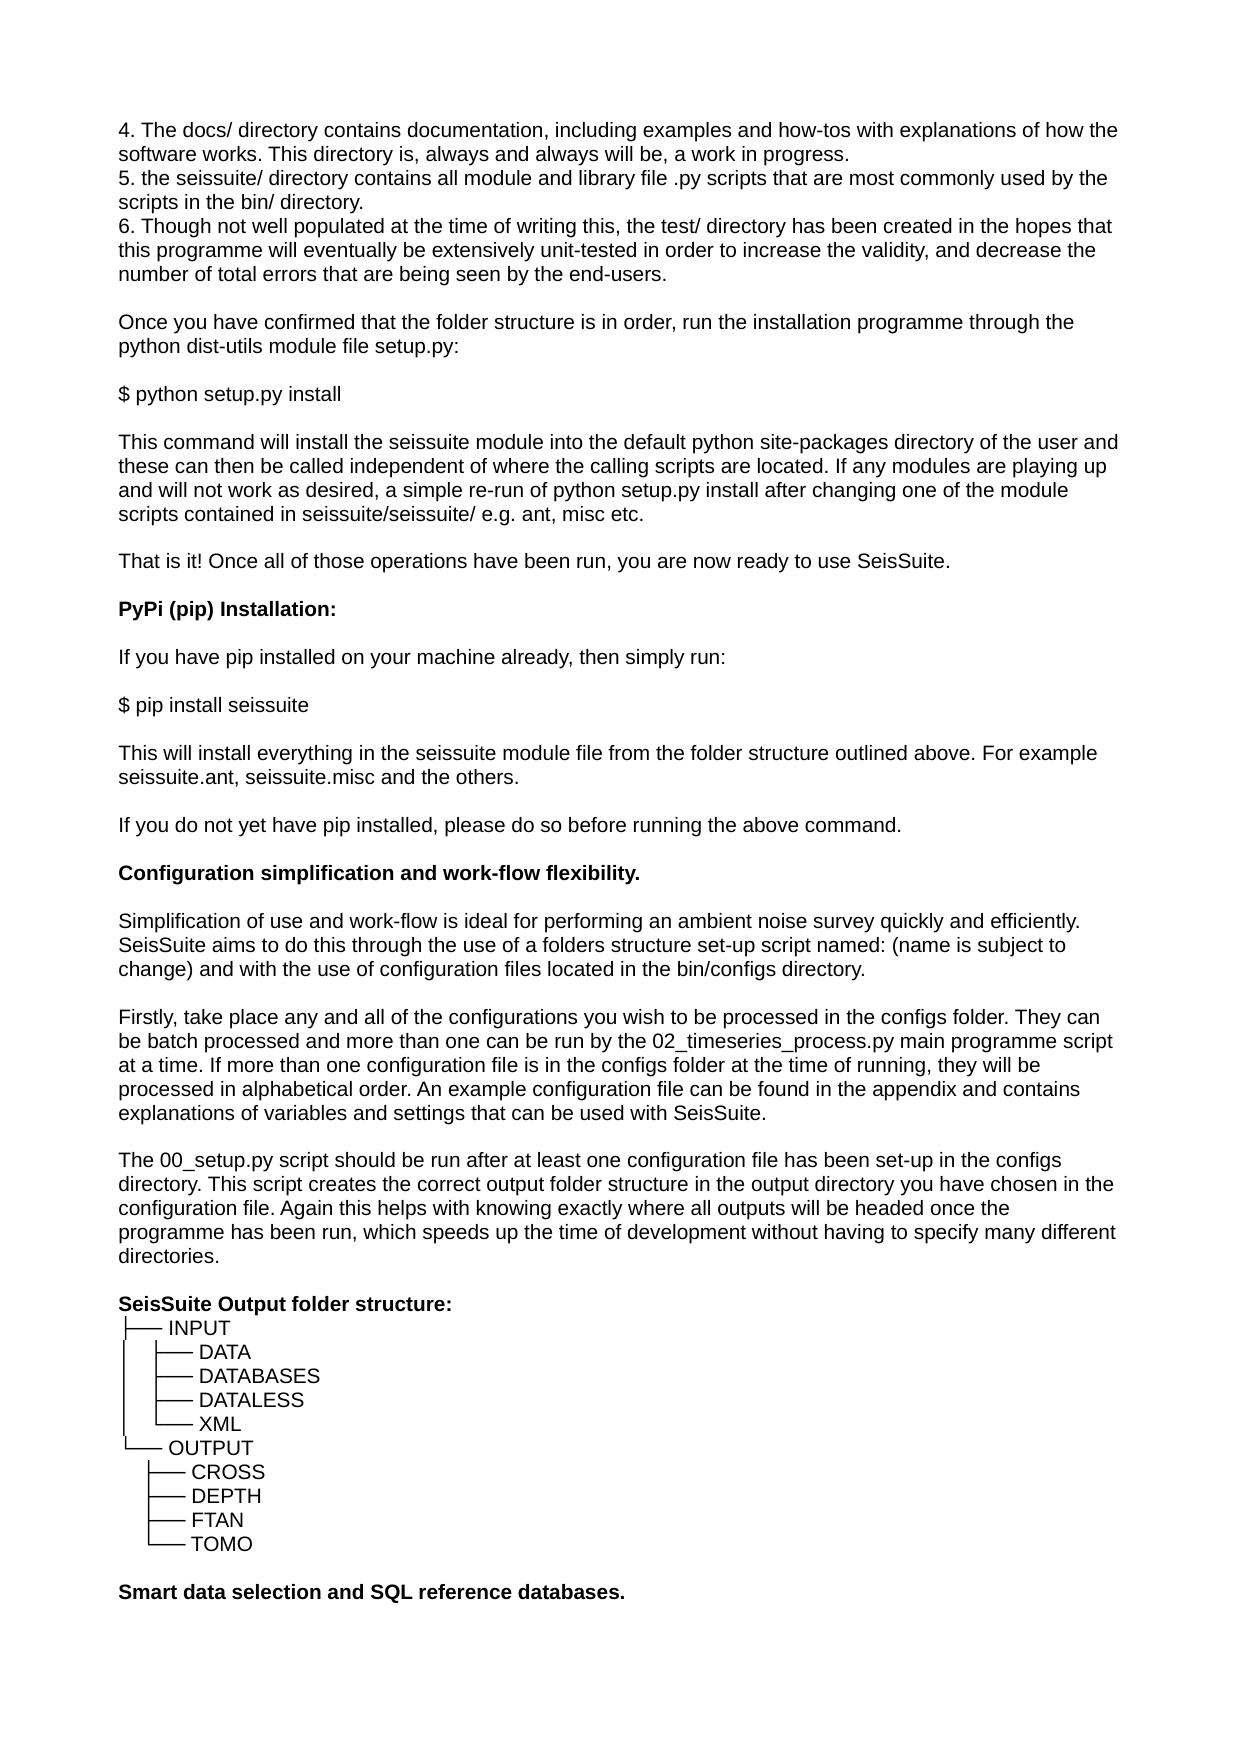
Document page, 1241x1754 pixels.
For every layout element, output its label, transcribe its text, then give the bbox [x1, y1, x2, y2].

text └── OUTPUT [118, 1436, 1122, 1460]
text If you do not yet have pip installed, please do so before running the above command. [118, 813, 1122, 837]
text │ └── XML [124, 1412, 1122, 1436]
text │ ├── DATABASES [156, 1364, 1122, 1388]
text └── TOMO [118, 1532, 1122, 1556]
text If you have pip installed on your machine already, then simply run: [118, 645, 1122, 669]
text │ ├── DATALESS [156, 1388, 1122, 1412]
text This command will install the seissuite module into the default python site-packages directory of the user and these can then be called independent of where the calling scripts are located. If any modules are playing up and will not work as desired, a simple re-run of python setup.py install after changing one of the module scripts contained in seissuite/seissuite/ e.g. ant, misc etc. [118, 429, 1122, 525]
text ├── DEPTH [118, 1484, 148, 1508]
text 5. the seissuite/ directory contains all module and library file .py scripts that are most commonly used by the scripts in the bin/ directory. [118, 166, 1122, 214]
text Simplification of use and work-flow is ideal for performing an ambient noise survey quickly and efficiently. SeisSuite aims to do this through the use of a folders structure set-up script named: (name is subject to change) and with the use of configuration files located in the bin/configs directory. [118, 909, 1122, 981]
text ├── DEPTH [149, 1484, 1122, 1508]
text $ python setup.py install [118, 382, 1122, 406]
text $ pip install seissuite [118, 693, 1122, 717]
text ├── FTAN [149, 1508, 1122, 1532]
text │ ├── DATA [124, 1340, 155, 1364]
text │ ├── DATABASES [124, 1364, 155, 1388]
text That is it! Once all of those operations have been run, you are now ready to use SeisSuite. [118, 549, 1122, 573]
text The 00_setup.py script should be run after at least one configuration file has been set-up in the configs directory. This script creates the correct output folder structure in the output directory you have chosen in the configuration file. Again this helps with knowing exactly where all outputs will be headed once the programme has been run, which speeds up the time of development without having to specify many different directories. [118, 1148, 1122, 1268]
text ├── CROSS [118, 1460, 148, 1484]
text Firstly, take place any and all of the configurations you wish to be processed in the configs folder. They can be batch processed and more than one can be run by the 02_timeseries_process.py main programme script at a time. If more than one configuration file is in the configs folder at the time of running, they will be processed in alphabetical order. An example configuration file can be found in the appendix and contains explanations of variables and settings that can be used with SeisSuite. [118, 1004, 1122, 1124]
text SeisSuite Output folder structure: [118, 1292, 1122, 1316]
text Smart data selection and SQL reference databases. [118, 1579, 1122, 1603]
text Configuration simplification and work-flow flexibility. [118, 861, 1122, 885]
text 4. The docs/ directory contains documentation, including examples and how-tos with explanations of how the software works. This directory is, always and always will be, a work in progress. [118, 118, 1122, 166]
text │ ├── DATA [156, 1340, 1122, 1364]
text 6. Though not well populated at the time of writing this, the test/ directory has been created in the hopes that this programme will eventually be extensively unit-tested in order to increase the validity, and decrease the number of total errors that are being seen by the end-users. [118, 214, 1122, 286]
text │ ├── DATALESS [124, 1388, 155, 1412]
text Once you have confirmed that the folder structure is in order, run the installation programme through the python dist-utils module file setup.py: [118, 310, 1122, 358]
text This will install everything in the seissuite module file from the folder structure outlined above. For example seissuite.ant, seissuite.misc and the others. [118, 741, 1122, 789]
text ├── INPUT [126, 1316, 1122, 1340]
text ├── FTAN [118, 1508, 148, 1532]
text PyPi (pip) Installation: [118, 597, 1122, 621]
text ├── CROSS [149, 1460, 1122, 1484]
